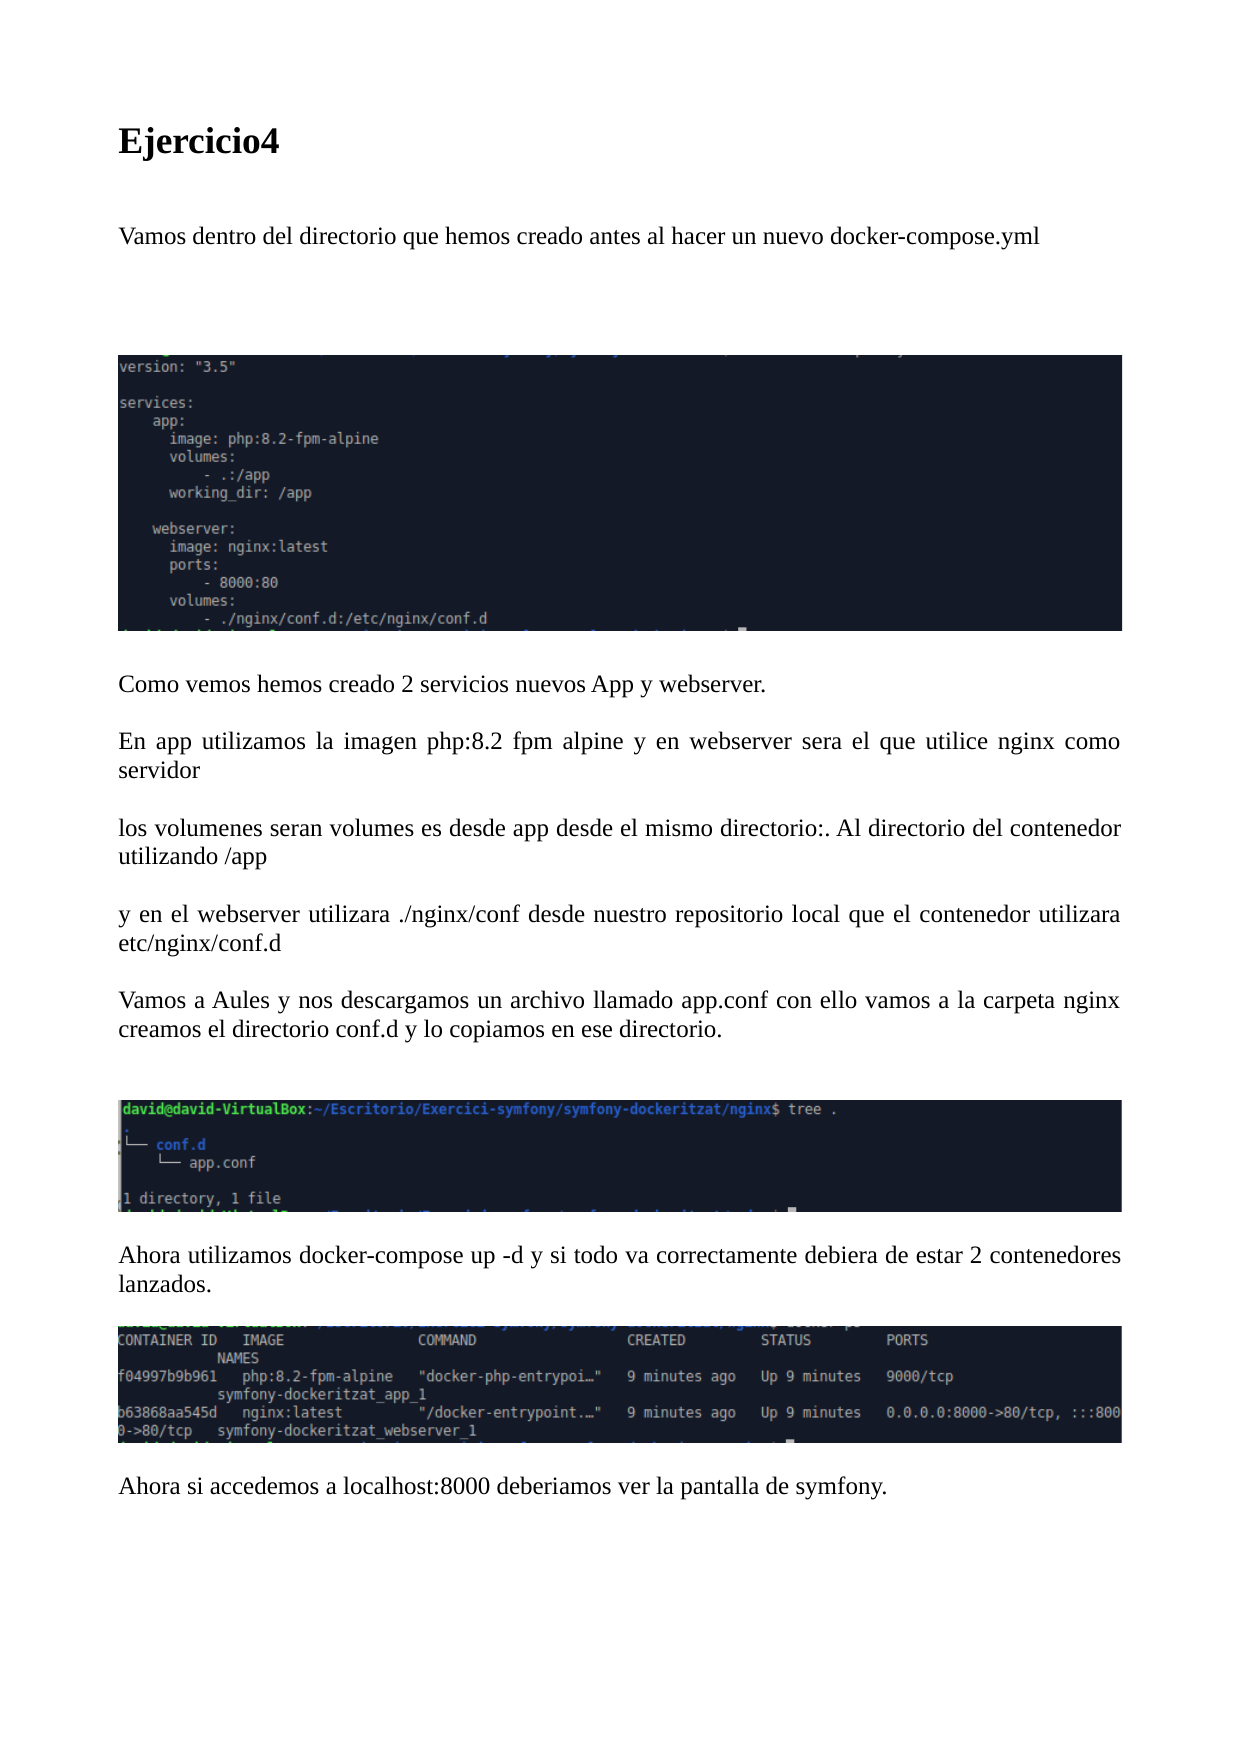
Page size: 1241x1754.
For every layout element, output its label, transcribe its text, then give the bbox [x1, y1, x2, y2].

text Como vemos hemos creado 2 servicios nuevos App y webserver. [118, 669, 1122, 698]
subtitle Ejercicio4 [118, 118, 1122, 161]
picture [118, 1100, 1123, 1212]
text En app utilizamos la imagen php:8.2 fpm alpine y en webserver sera el que utilice nginx como servidor [118, 726, 1122, 784]
text los volumenes seran volumes es desde app desde el mismo directorio:. Al directorio del contenedor utilizando /app [118, 813, 1122, 870]
picture [118, 1326, 1123, 1443]
text Ahora si accedemos a localhost:8000 deberiamos ver la pantalla de symfony. [118, 1471, 1122, 1500]
picture [118, 355, 1123, 631]
text y en el webserver utilizara ./nginx/conf desde nuestro repositorio local que el contenedor utilizara etc/nginx/conf.d [118, 899, 1122, 956]
text Vamos dentro del directorio que hemos creado antes al hacer un nuevo docker-compose.yml [118, 221, 1122, 250]
text Ahora utilizamos docker-compose up -d y si todo va correctamente debiera de estar 2 contenedores lanzados. [118, 1240, 1122, 1298]
text Vamos a Aules y nos descargamos un archivo llamado app.conf con ello vamos a la carpeta nginx creamos el directorio conf.d y lo copiamos en ese directorio. [118, 985, 1122, 1043]
